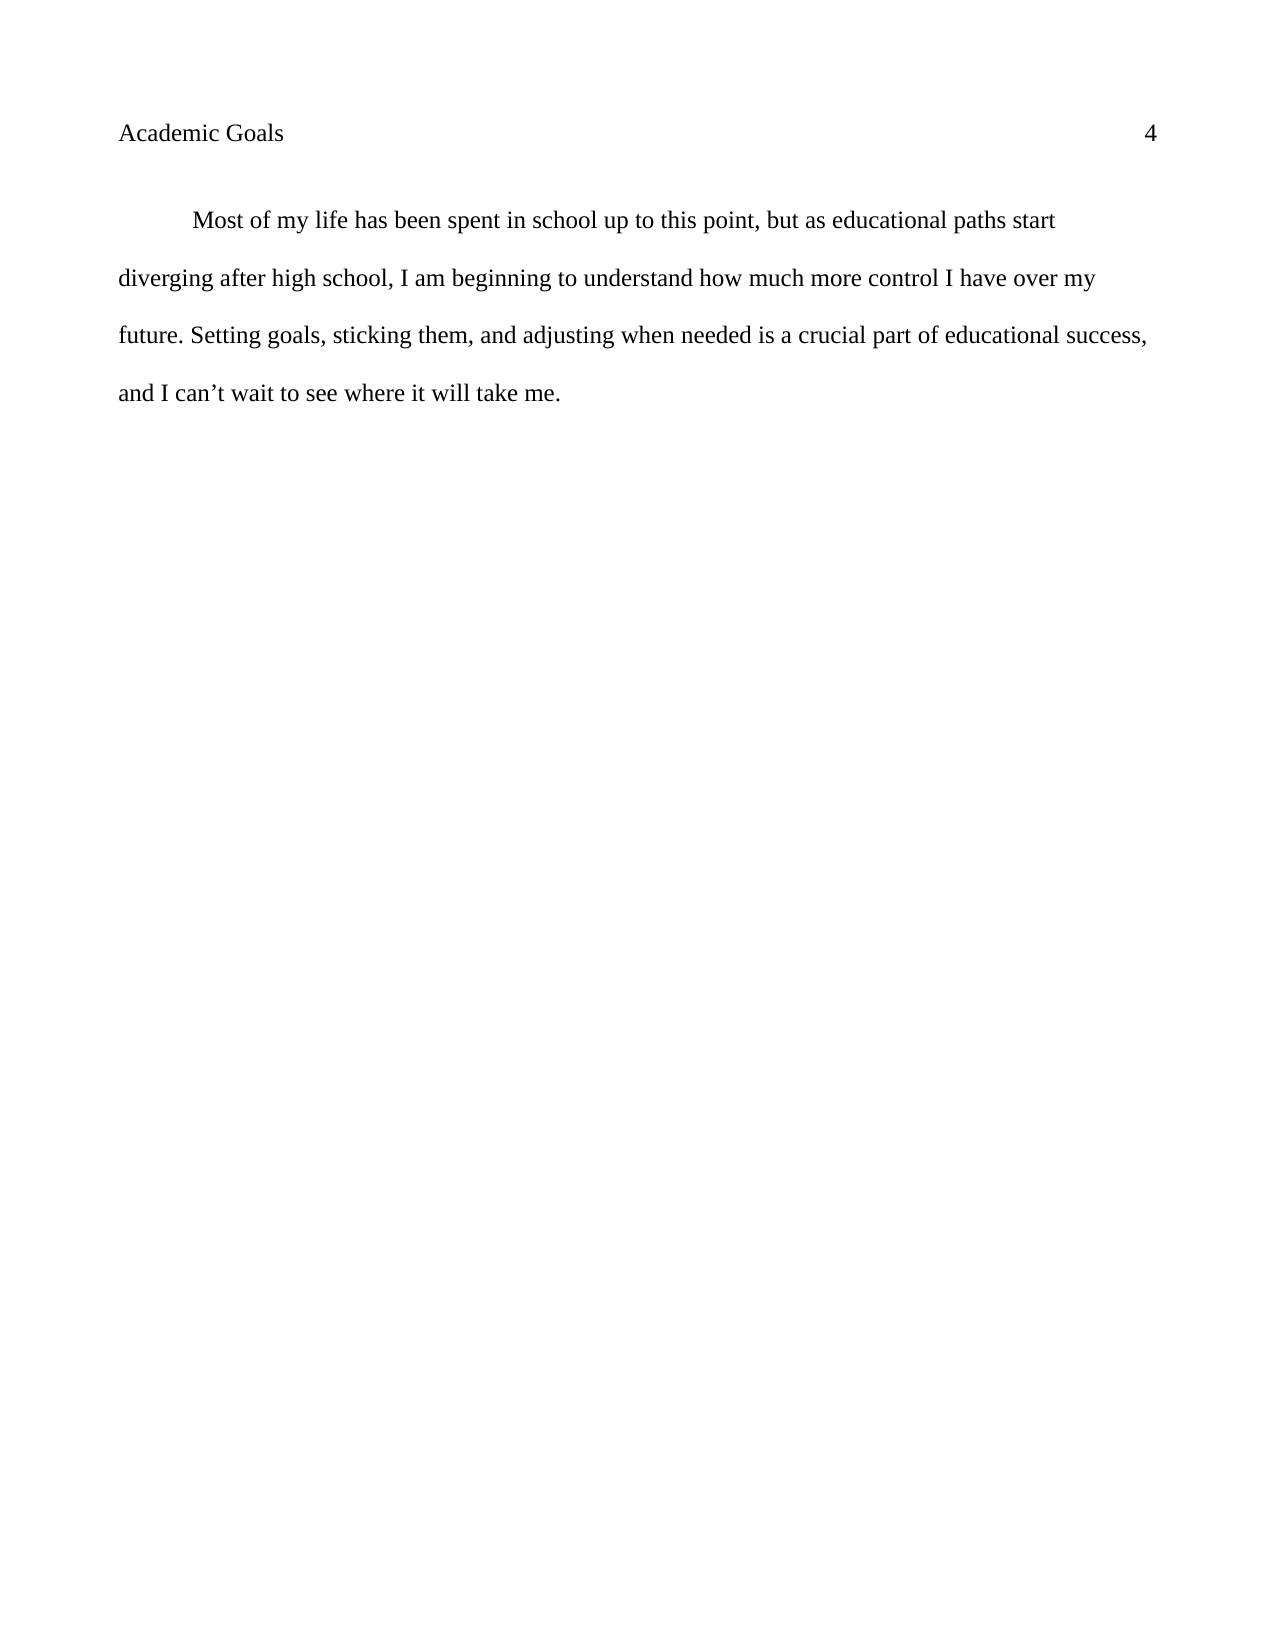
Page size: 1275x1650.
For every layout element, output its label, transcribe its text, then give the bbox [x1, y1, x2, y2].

text Most of my life has been spent in school up to this point, but as educational paths start diverging after high school, I am beginning to understand how much more control I have over my future. Setting goals, sticking them, and adjusting when needed is a crucial part of educational success, and I can’t wait to see where it will take me. [118, 205, 1157, 406]
